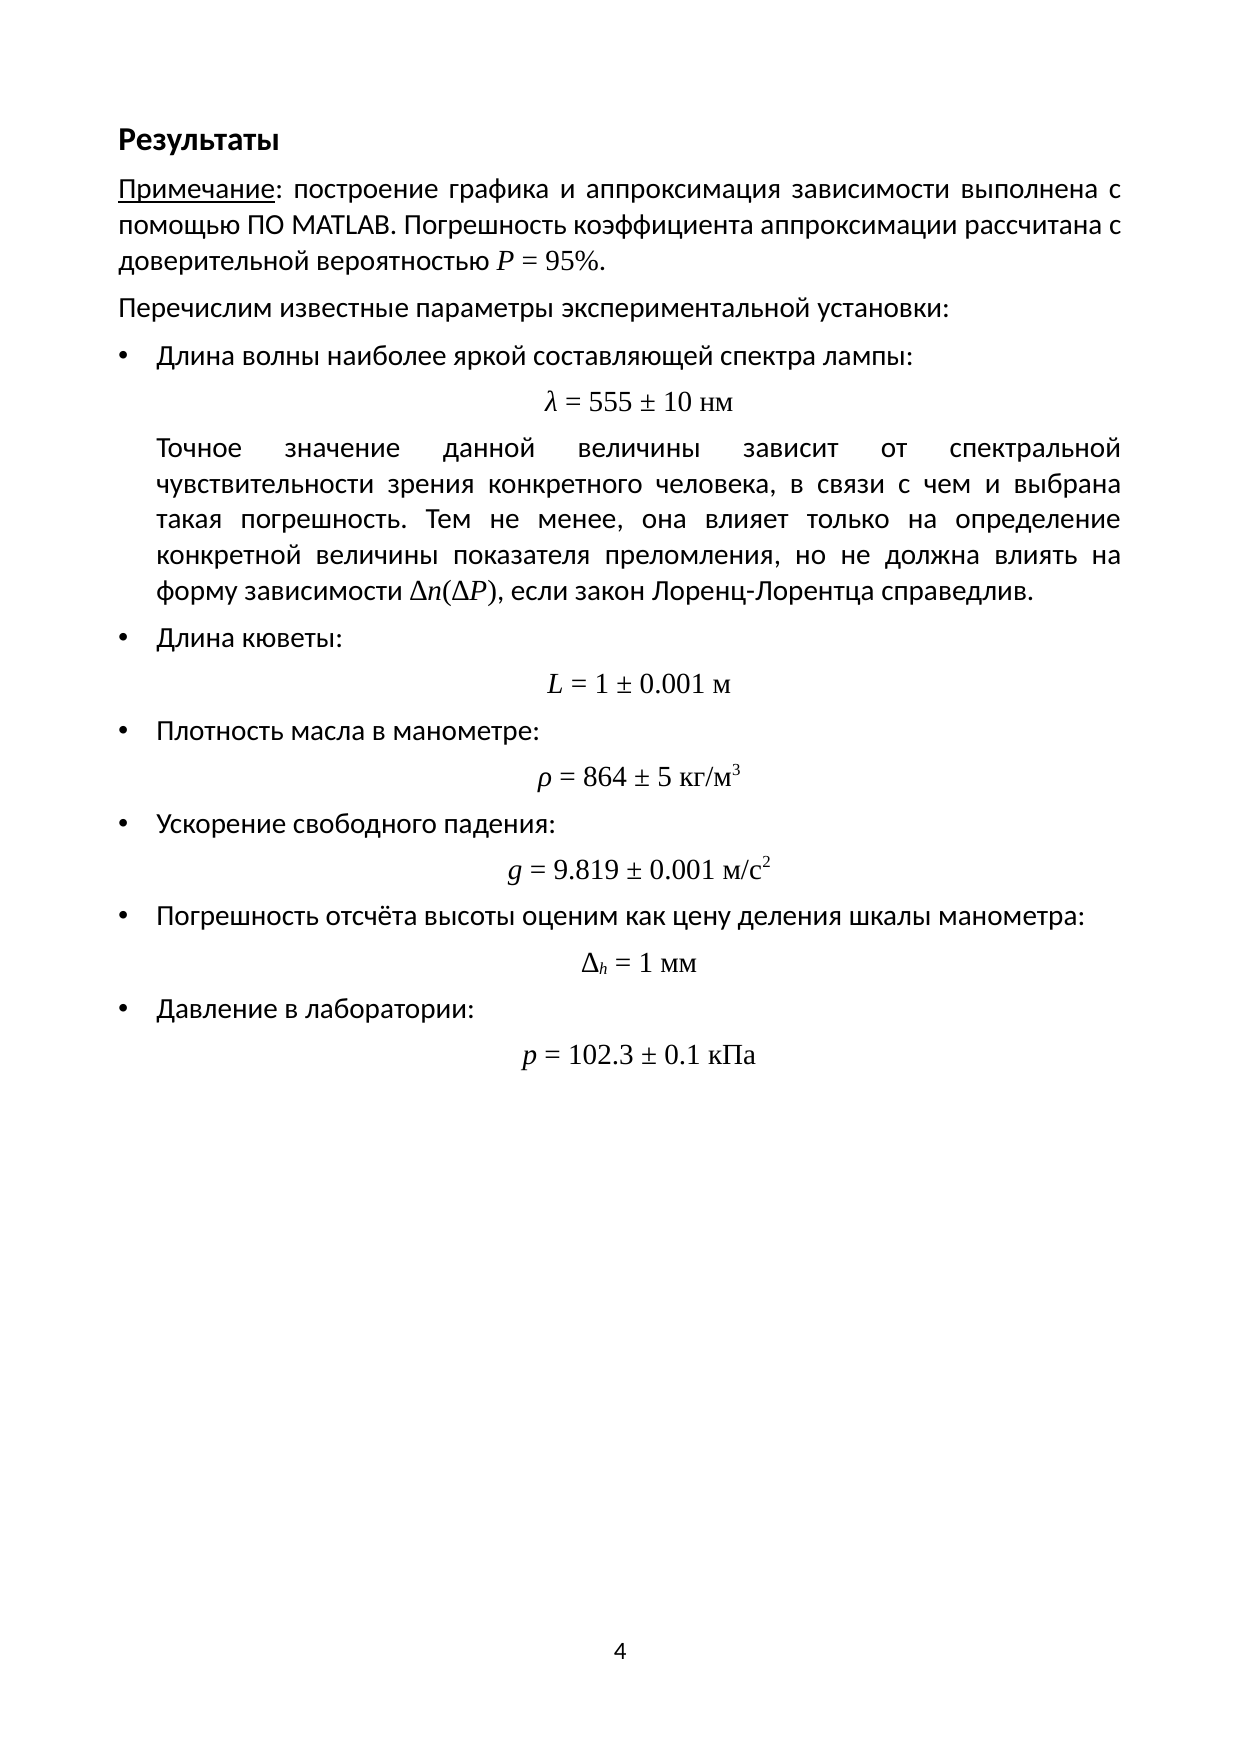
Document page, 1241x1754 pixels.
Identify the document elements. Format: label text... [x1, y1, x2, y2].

list Длина кюветы: [118, 619, 1122, 655]
text Перечислим известные параметры экспериментальной установки: [118, 289, 1122, 325]
list Плотность масла в манометре: [118, 712, 1122, 748]
list Длина волны наиболее яркой составляющей спектра лампы: [118, 337, 1122, 372]
list Погрешность отсчёта высоты оценим как цену деления шкалы манометра: [118, 897, 1122, 933]
list g = 9.819 ± 0.001 м/с2 [118, 852, 1122, 886]
list λ = 555 ± 10 нм [118, 384, 1122, 418]
list ρ = 864 ± 5 кг/м3 [118, 759, 1122, 793]
list Ускорение свободного падения: [118, 805, 1122, 840]
text Примечание: построение графика и аппроксимация зависимости выполнена с помощью ПО MATLAB. Погрешность коэффициента аппроксимации рассчитана с доверительной вероятностью P = 95%. [118, 171, 1122, 277]
list p = 102.3 ± 0.1 кПа [118, 1037, 1122, 1071]
list Давление в лаборатории: [118, 990, 1122, 1026]
list L = 1 ± 0.001 м [118, 667, 1122, 700]
list ∆h = 1 мм [118, 945, 1122, 978]
list Точное значение данной величины зависит от спектральной чувствительности зрения конкретного человека, в связи с чем и выбрана такая погрешность. Тем не менее, она влияет только на определение конкретной величины показателя преломления, но не должна влиять на форму зависимости ∆n(∆P), если закон Лоренц-Лорентца справедлив. [118, 429, 1122, 607]
subtitle Результаты [118, 118, 1122, 159]
